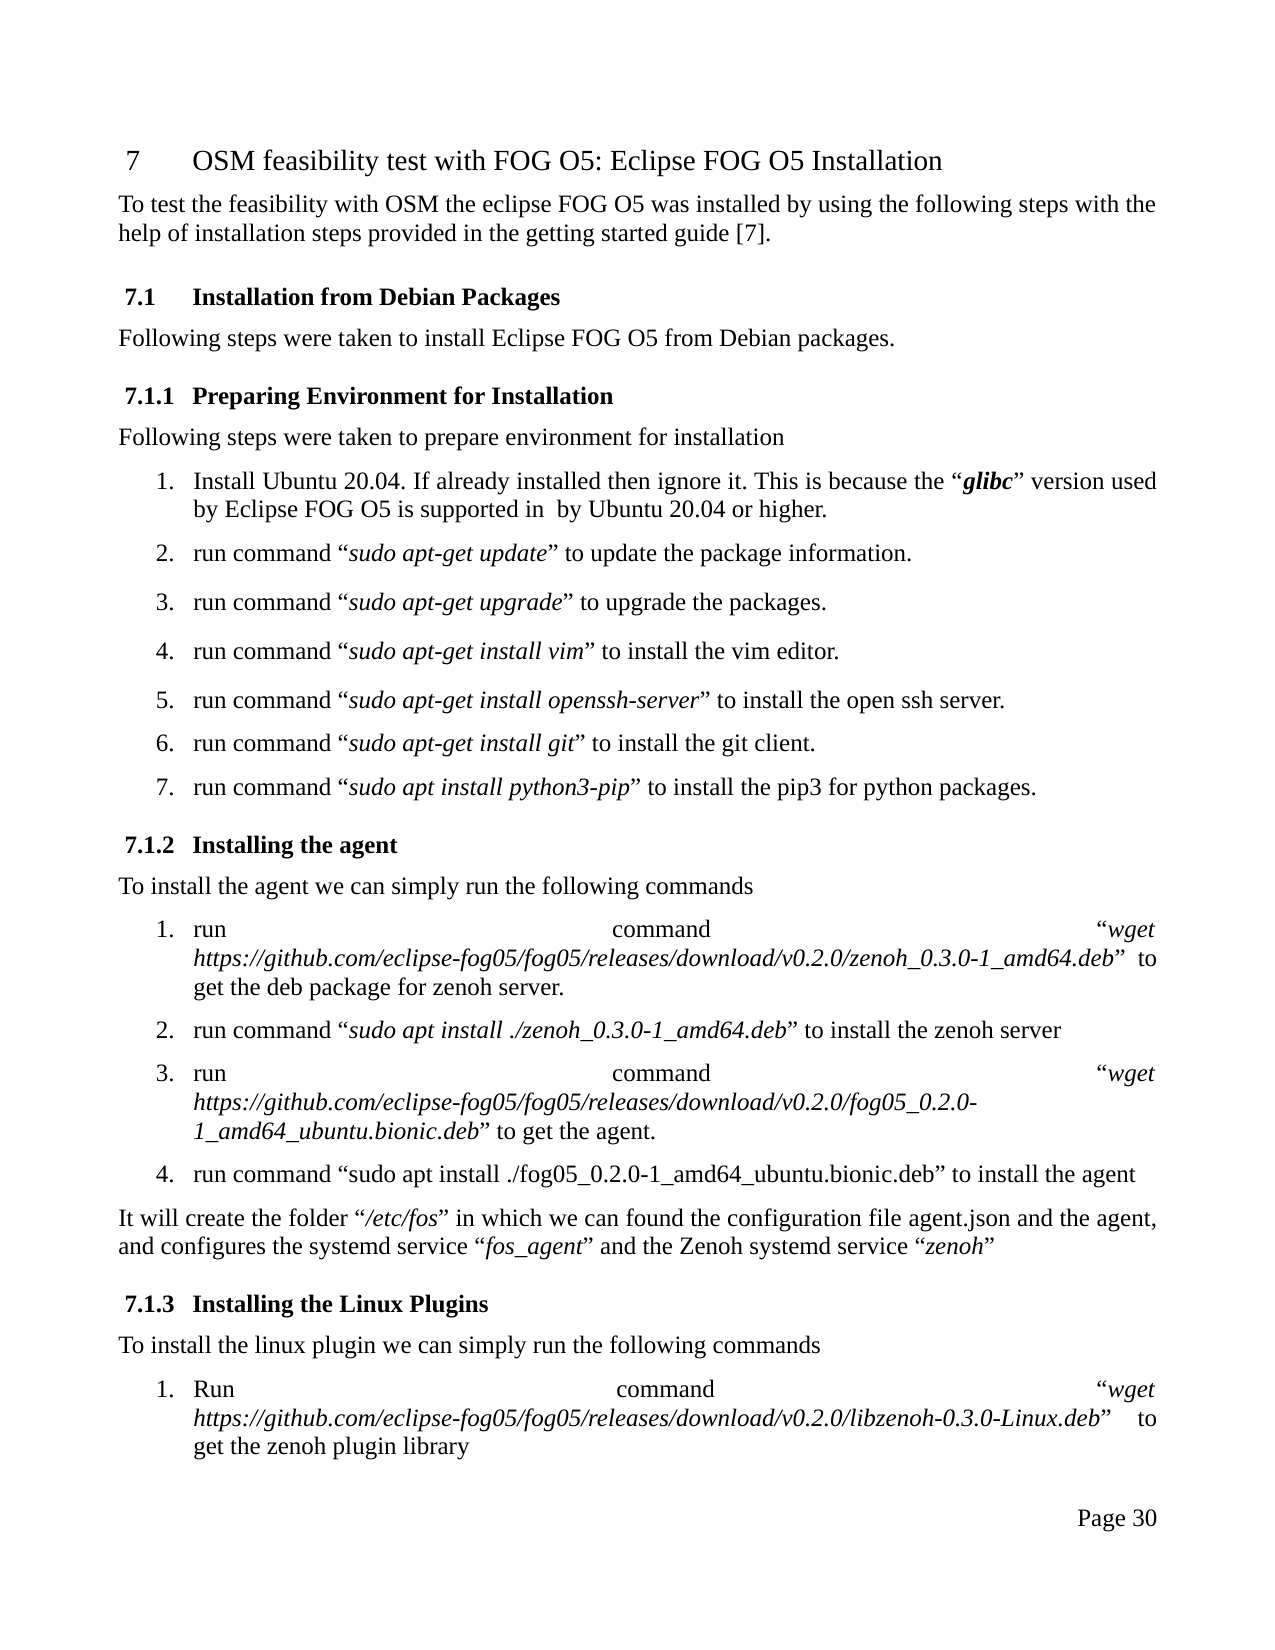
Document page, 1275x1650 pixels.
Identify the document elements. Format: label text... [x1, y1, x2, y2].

list run command “wget https://github.com/eclipse-fog05/fog05/releases/download/v0.2.0/zenoh_0.3.0-1_amd64.deb” to get the deb package for zenoh server. [156, 914, 1157, 1001]
text To test the feasibility with OSM the eclipse FOG O5 was installed by using the following steps with the help of installation steps provided in the getting started guide [7]. [118, 189, 1157, 247]
subtitle Installing the Linux Plugins [118, 1289, 1157, 1318]
list run command “sudo apt-get upgrade” to upgrade the packages. [156, 587, 1157, 616]
subtitle OSM feasibility test with FOG O5: Eclipse FOG O5 Installation [118, 143, 1157, 177]
list run command “sudo apt-get install openssh-server” to install the open ssh server. [156, 685, 1157, 714]
list run command “sudo apt-get install git” to install the git client. [156, 728, 1157, 757]
subtitle Installing the agent [118, 830, 1157, 858]
list run command “sudo apt-get install vim” to install the vim editor. [156, 636, 1157, 665]
text Following steps were taken to install Eclipse FOG O5 from Debian packages. [118, 323, 1157, 352]
list run command “sudo apt install python3-pip” to install the pip3 for python packages. [156, 772, 1157, 801]
list run command “sudo apt install ./fog05_0.2.0-1_amd64_ubuntu.bionic.deb” to install the agent [156, 1159, 1157, 1188]
list Run command “wget https://github.com/eclipse-fog05/fog05/releases/download/v0.2.0/libzenoh-0.3.0-Linux.deb” to get the zenoh plugin library [156, 1374, 1157, 1460]
text It will create the folder “/etc/fos” in which we can found the configuration file agent.json and the agent, and configures the systemd service “fos_agent” and the Zenoh systemd service “zenoh” [118, 1203, 1157, 1260]
list Install Ubuntu 20.04. If already installed then ignore it. This is because the “glibc” version used by Eclipse FOG O5 is supported in by Ubuntu 20.04 or higher. [156, 466, 1157, 523]
subtitle Installation from Debian Packages [118, 282, 1157, 311]
text To install the agent we can simply run the following commands [118, 871, 1157, 900]
list run command “sudo apt-get update” to update the package information. [156, 538, 1157, 567]
subtitle Preparing Environment for Installation [118, 381, 1157, 410]
text Following steps were taken to prepare environment for installation [118, 422, 1157, 451]
list run command “sudo apt install ./zenoh_0.3.0-1_amd64.deb” to install the zenoh server [156, 1015, 1157, 1044]
text To install the linux plugin we can simply run the following commands [118, 1331, 1157, 1359]
list run command “wget https://github.com/eclipse-fog05/fog05/releases/download/v0.2.0/fog05_0.2.0-1_amd64_ubuntu.bionic.deb” to get the agent. [156, 1058, 1157, 1145]
